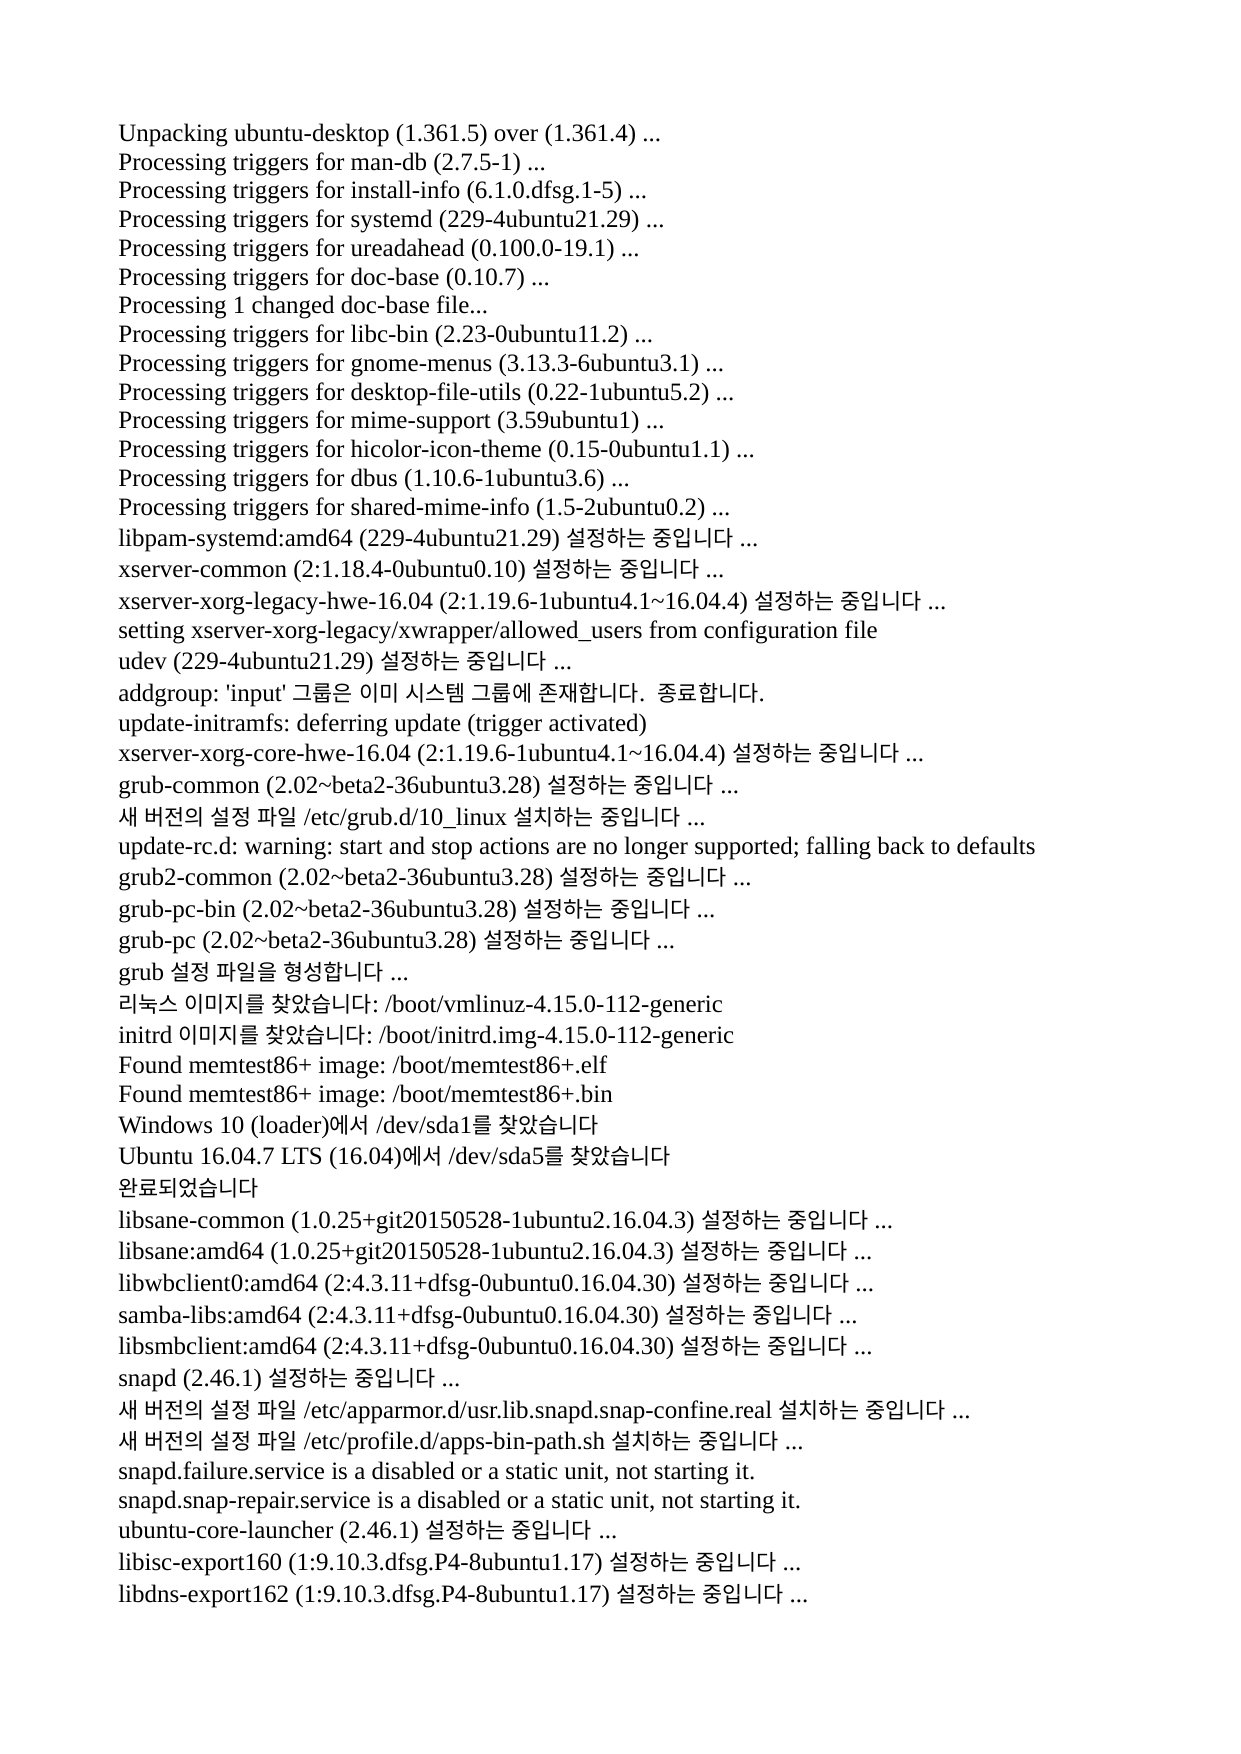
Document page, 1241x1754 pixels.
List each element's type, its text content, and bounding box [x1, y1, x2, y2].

text update-rc.d: warning: start and stop actions are no longer supported; falling back to defaults [118, 831, 1122, 860]
text 새 버전의 설정 파일 /etc/grub.d/10_linux 설치하는 중입니다 ... [118, 800, 1122, 831]
text snapd.snap-repair.service is a disabled or a static unit, not starting it. [118, 1485, 1122, 1513]
text Processing triggers for libc-bin (2.23-0ubuntu11.2) ... [118, 319, 1122, 348]
text 리눅스 이미지를 찾았습니다: /boot/vmlinuz-4.15.0-112-generic [118, 987, 1122, 1018]
text Processing triggers for dbus (1.10.6-1ubuntu3.6) ... [118, 463, 1122, 492]
text libpam-systemd:amd64 (229-4ubuntu21.29) 설정하는 중입니다 ... [118, 521, 1122, 552]
text Processing triggers for hicolor-icon-theme (0.15-0ubuntu1.1) ... [118, 434, 1122, 463]
text xserver-xorg-core-hwe-16.04 (2:1.19.6-1ubuntu4.1~16.04.4) 설정하는 중입니다 ... [118, 736, 1122, 768]
text udev (229-4ubuntu21.29) 설정하는 중입니다 ... [118, 644, 1122, 676]
text samba-libs:amd64 (2:4.3.11+dfsg-0ubuntu0.16.04.30) 설정하는 중입니다 ... [118, 1298, 1122, 1329]
text Processing triggers for gnome-menus (3.13.3-6ubuntu3.1) ... [118, 348, 1122, 377]
text snapd.failure.service is a disabled or a static unit, not starting it. [118, 1456, 1122, 1485]
text Processing triggers for man-db (2.7.5-1) ... [118, 147, 1122, 176]
text Found memtest86+ image: /boot/memtest86+.elf [118, 1050, 1122, 1079]
text xserver-xorg-legacy-hwe-16.04 (2:1.19.6-1ubuntu4.1~16.04.4) 설정하는 중입니다 ... [118, 584, 1122, 616]
text Ubuntu 16.04.7 LTS (16.04)에서 /dev/sda5를 찾았습니다 [118, 1139, 1122, 1171]
text libisc-export160 (1:9.10.3.dfsg.P4-8ubuntu1.17) 설정하는 중입니다 ... [118, 1545, 1122, 1577]
text 완료되었습니다 [118, 1171, 1122, 1203]
text Windows 10 (loader)에서 /dev/sda1를 찾았습니다 [118, 1108, 1122, 1139]
text Unpacking ubuntu-desktop (1.361.5) over (1.361.4) ... [118, 118, 1122, 147]
text 새 버전의 설정 파일 /etc/profile.d/apps-bin-path.sh 설치하는 중입니다 ... [118, 1424, 1122, 1456]
text Processing 1 changed doc-base file... [118, 291, 1122, 319]
text setting xserver-xorg-legacy/xwrapper/allowed_users from configuration file [118, 616, 1122, 644]
text xserver-common (2:1.18.4-0ubuntu0.10) 설정하는 중입니다 ... [118, 552, 1122, 584]
text Processing triggers for ureadahead (0.100.0-19.1) ... [118, 233, 1122, 262]
text grub-common (2.02~beta2-36ubuntu3.28) 설정하는 중입니다 ... [118, 768, 1122, 800]
text addgroup: 'input' 그룹은 이미 시스템 그룹에 존재합니다. 종료합니다. [118, 676, 1122, 708]
text libwbclient0:amd64 (2:4.3.11+dfsg-0ubuntu0.16.04.30) 설정하는 중입니다 ... [118, 1266, 1122, 1298]
text grub-pc-bin (2.02~beta2-36ubuntu3.28) 설정하는 중입니다 ... [118, 892, 1122, 923]
text grub 설정 파일을 형성합니다 ... [118, 955, 1122, 987]
text libsmbclient:amd64 (2:4.3.11+dfsg-0ubuntu0.16.04.30) 설정하는 중입니다 ... [118, 1329, 1122, 1361]
text 새 버전의 설정 파일 /etc/apparmor.d/usr.lib.snapd.snap-confine.real 설치하는 중입니다 ... [118, 1393, 1122, 1424]
text initrd 이미지를 찾았습니다: /boot/initrd.img-4.15.0-112-generic [118, 1018, 1122, 1050]
text Processing triggers for desktop-file-utils (0.22-1ubuntu5.2) ... [118, 377, 1122, 406]
text ubuntu-core-launcher (2.46.1) 설정하는 중입니다 ... [118, 1513, 1122, 1545]
text snapd (2.46.1) 설정하는 중입니다 ... [118, 1361, 1122, 1393]
text Found memtest86+ image: /boot/memtest86+.bin [118, 1079, 1122, 1108]
text Processing triggers for mime-support (3.59ubuntu1) ... [118, 406, 1122, 434]
text libdns-export162 (1:9.10.3.dfsg.P4-8ubuntu1.17) 설정하는 중입니다 ... [118, 1577, 1122, 1608]
text Processing triggers for systemd (229-4ubuntu21.29) ... [118, 204, 1122, 233]
text libsane-common (1.0.25+git20150528-1ubuntu2.16.04.3) 설정하는 중입니다 ... [118, 1203, 1122, 1234]
text grub2-common (2.02~beta2-36ubuntu3.28) 설정하는 중입니다 ... [118, 860, 1122, 892]
text libsane:amd64 (1.0.25+git20150528-1ubuntu2.16.04.3) 설정하는 중입니다 ... [118, 1234, 1122, 1266]
text Processing triggers for shared-mime-info (1.5-2ubuntu0.2) ... [118, 492, 1122, 521]
text update-initramfs: deferring update (trigger activated) [118, 708, 1122, 736]
text Processing triggers for doc-base (0.10.7) ... [118, 262, 1122, 291]
text grub-pc (2.02~beta2-36ubuntu3.28) 설정하는 중입니다 ... [118, 923, 1122, 955]
text Processing triggers for install-info (6.1.0.dfsg.1-5) ... [118, 176, 1122, 204]
